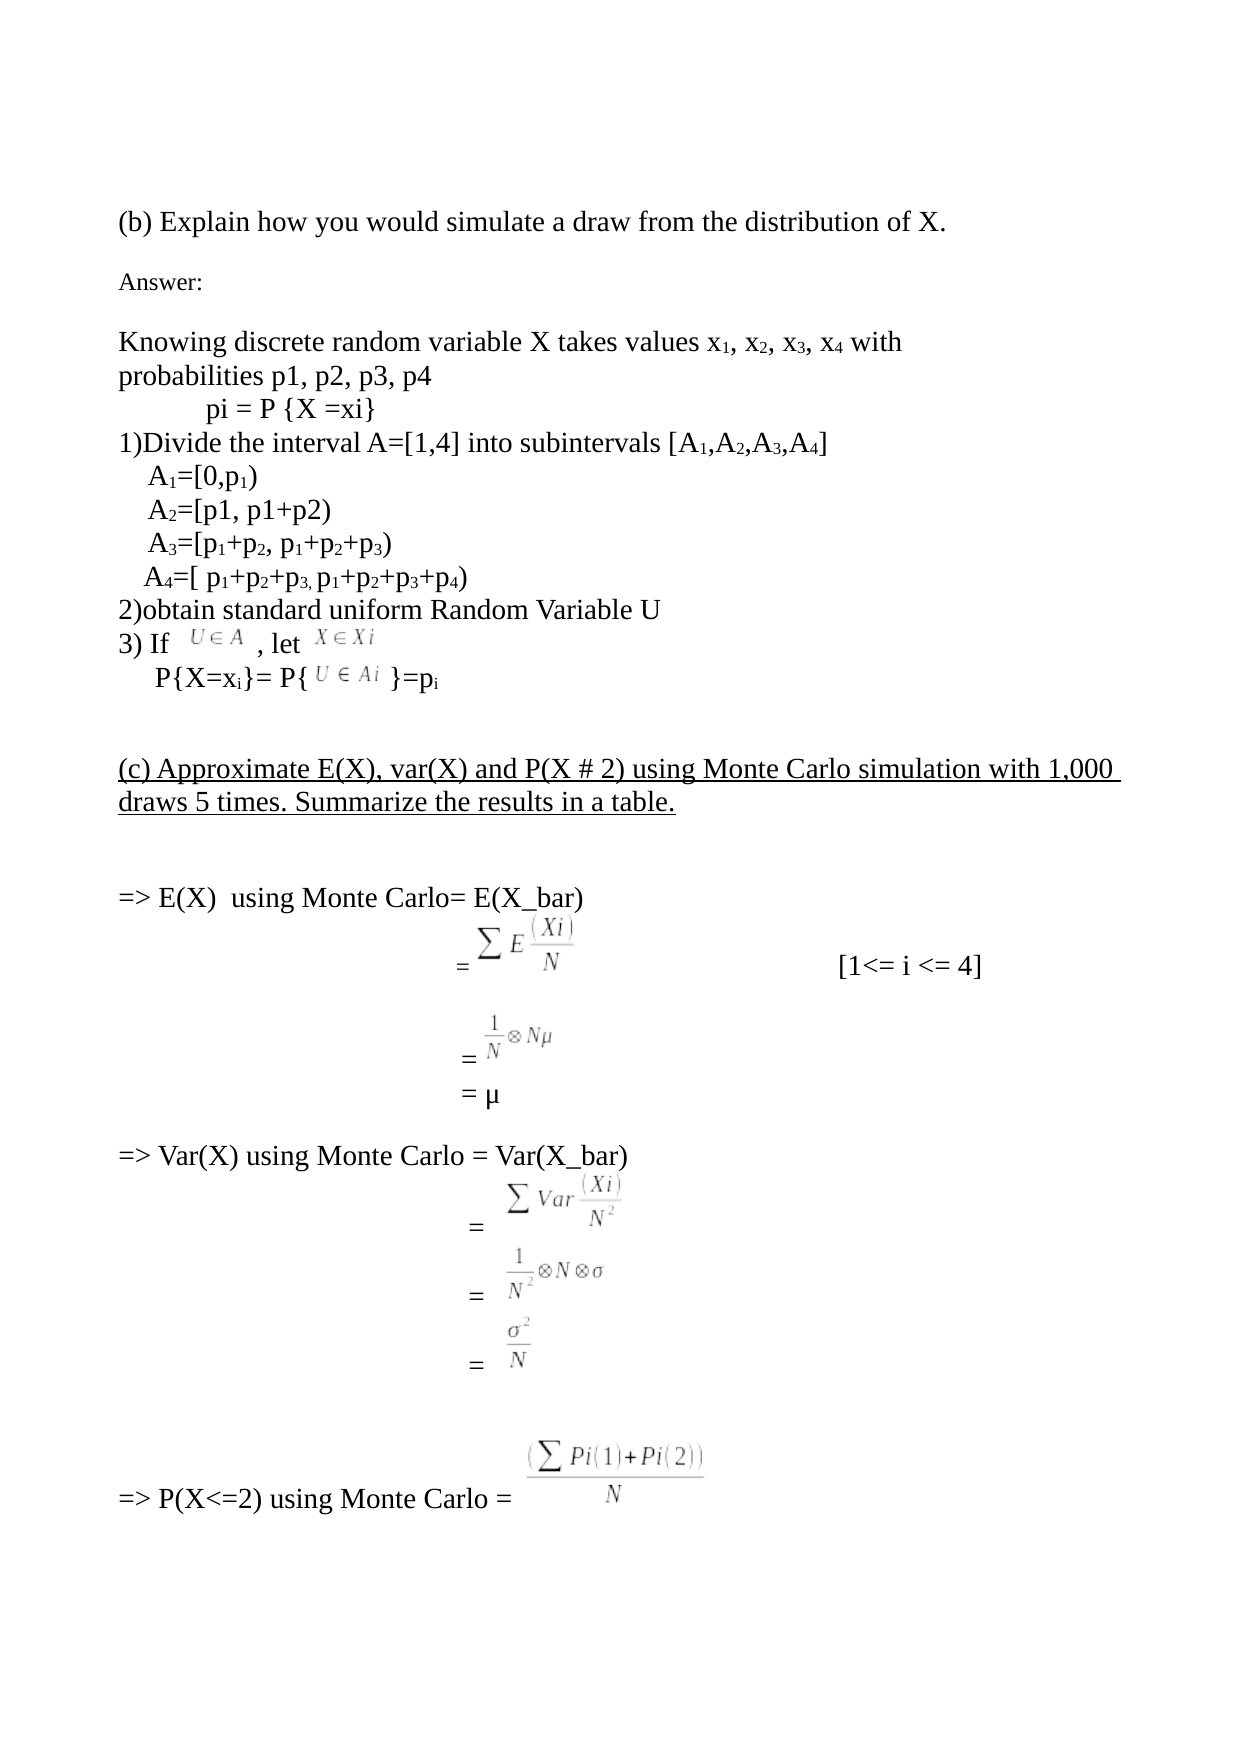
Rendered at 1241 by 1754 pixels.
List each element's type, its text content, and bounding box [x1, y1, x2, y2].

text = [118, 1313, 1122, 1382]
text 1)Divide the interval A=[1,4] into subintervals [A1,A2,A3,A4] [118, 425, 1122, 458]
text Answer: [118, 267, 1122, 295]
text = μ [118, 1076, 1122, 1109]
text A2=[p1, p1+p2) [118, 492, 1122, 525]
text 2)obtain standard uniform Random Variable U [118, 592, 1122, 626]
text = [118, 1172, 1122, 1244]
text => Var(X) using Monte Carlo = Var(X_bar) [118, 1138, 1122, 1172]
text probabilities p1, p2, p3, p4 [118, 358, 1122, 391]
text A4=[ p1+p2+p3, p1+p2+p3+p4) [118, 559, 1122, 592]
text => P(X<=2) using Monte Carlo = [118, 1439, 1122, 1514]
text Knowing discrete random variable X takes values x1, x2, x3, x4 with [118, 324, 1122, 358]
text 3) If , let [118, 626, 1122, 660]
text = [118, 1011, 1122, 1076]
text => E(X) using Monte Carlo= E(X_bar) [118, 880, 1122, 914]
text pi = P {X =xi} [118, 391, 1122, 425]
text = [1<= i <= 4] [118, 914, 1122, 982]
text A3=[p1+p2, p1+p2+p3) [118, 525, 1122, 559]
text = [118, 1244, 1122, 1313]
text (c) Approximate E(X), var(X) and P(X # 2) using Monte Carlo simulation with 1,000 draws 5 times. Summarize the results in a table. [118, 751, 1122, 818]
text A1=[0,p1) [118, 458, 1122, 492]
text (b) Explain how you would simulate a draw from the distribution of X. [118, 204, 1122, 238]
text P{X=xi}= P{}=pi [118, 660, 1122, 693]
